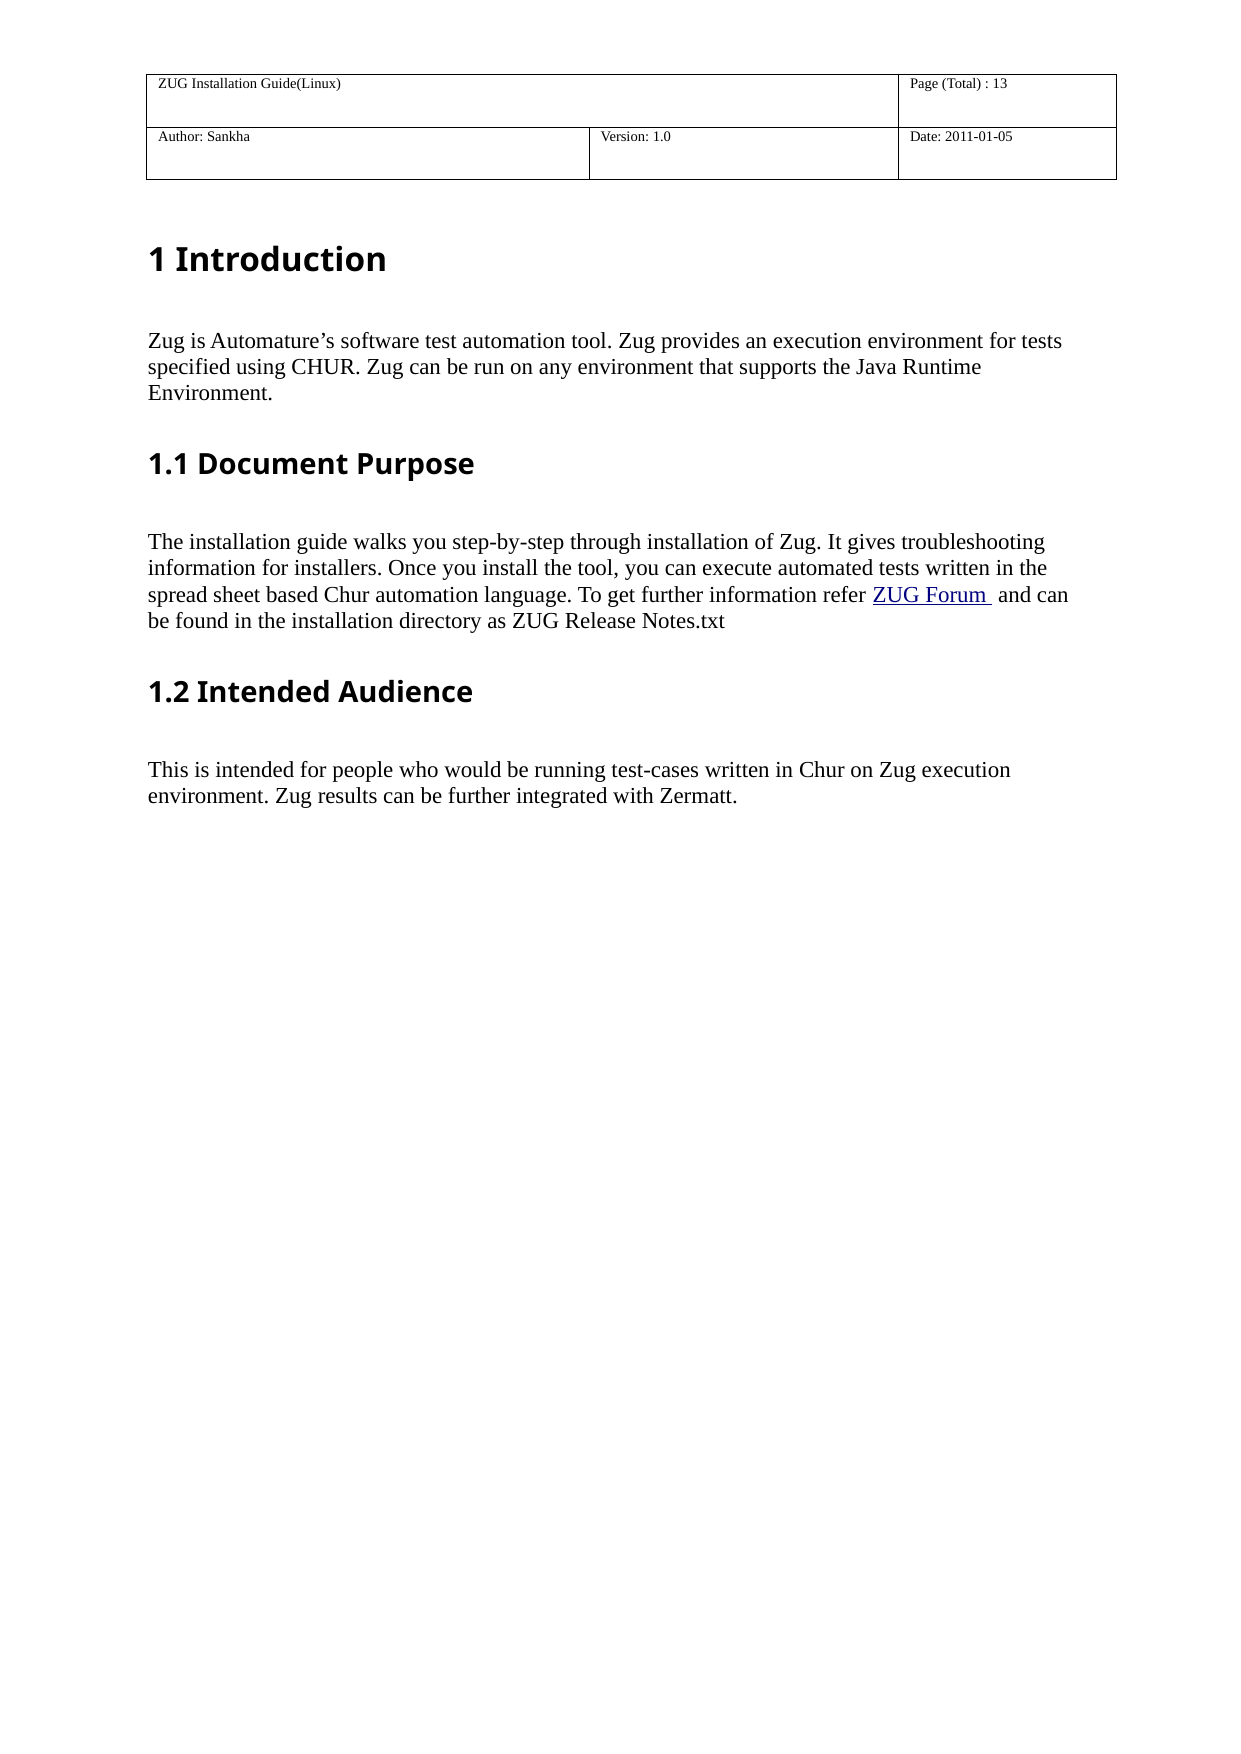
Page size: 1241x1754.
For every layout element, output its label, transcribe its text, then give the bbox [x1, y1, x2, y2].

subtitle 1.2 Intended Audience [148, 671, 1093, 711]
subtitle 1 Introduction [148, 236, 1093, 282]
subtitle 1.1 Document Purpose [148, 443, 1093, 483]
text Zug is Automature’s software test automation tool. Zug provides an execution environment for tests specified using CHUR. Zug can be run on any environment that supports the Java Runtime Environment. [148, 327, 1093, 406]
text The installation guide walks you step-by-step through installation of Zug. It gives troubleshooting information for installers. Once you install the tool, you can execute automated tests written in the spread sheet based Chur automation language. To get further information refer ZUG Forum and can be found in the installation directory as ZUG Release Notes.txt [148, 528, 1093, 633]
text This is intended for people who would be running test-cases written in Chur on Zug execution environment. Zug results can be further integrated with Zermatt. [148, 756, 1093, 808]
